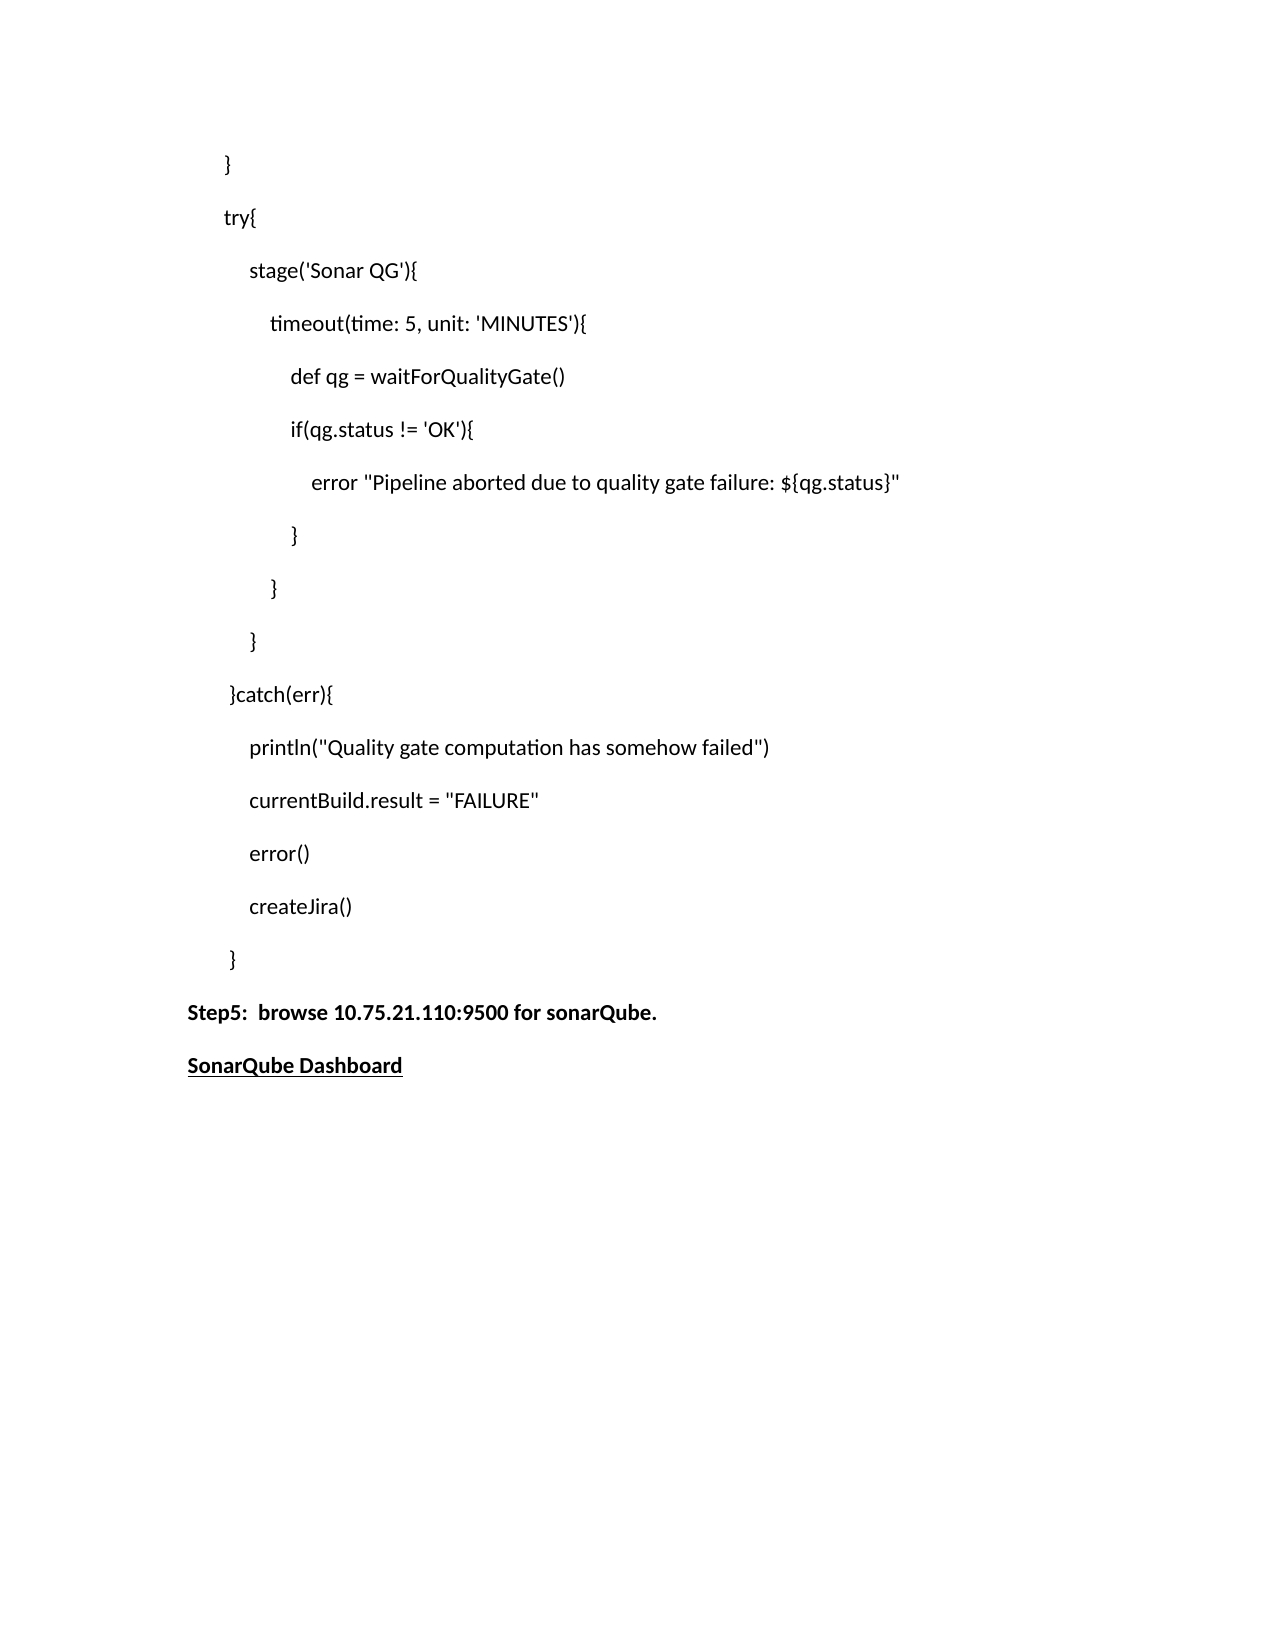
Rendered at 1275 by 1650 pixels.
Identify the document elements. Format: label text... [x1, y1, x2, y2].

text }catch(err){ [187, 680, 1087, 708]
text } [187, 574, 1087, 602]
text createJira() [187, 892, 1087, 920]
text stage('Sonar QG'){ [187, 256, 1087, 284]
text println("Quality gate computation has somehow failed") [187, 733, 1087, 761]
text Step5: browse 10.75.21.110:9500 for sonarQube. [187, 998, 1087, 1026]
text currentBuild.result = "FAILURE" [187, 786, 1087, 814]
text SonarQube Dashboard [187, 1051, 1087, 1079]
text } [187, 945, 1087, 973]
text try{ [187, 203, 1087, 231]
text error() [187, 839, 1087, 867]
text } [187, 150, 1087, 178]
text if(qg.status != 'OK'){ [187, 415, 1087, 443]
text } [187, 521, 1087, 549]
text } [187, 627, 1087, 655]
text error "Pipeline aborted due to quality gate failure: ${qg.status}" [187, 468, 1087, 496]
text def qg = waitForQualityGate() [187, 362, 1087, 390]
text timeout(time: 5, unit: 'MINUTES'){ [187, 309, 1087, 337]
